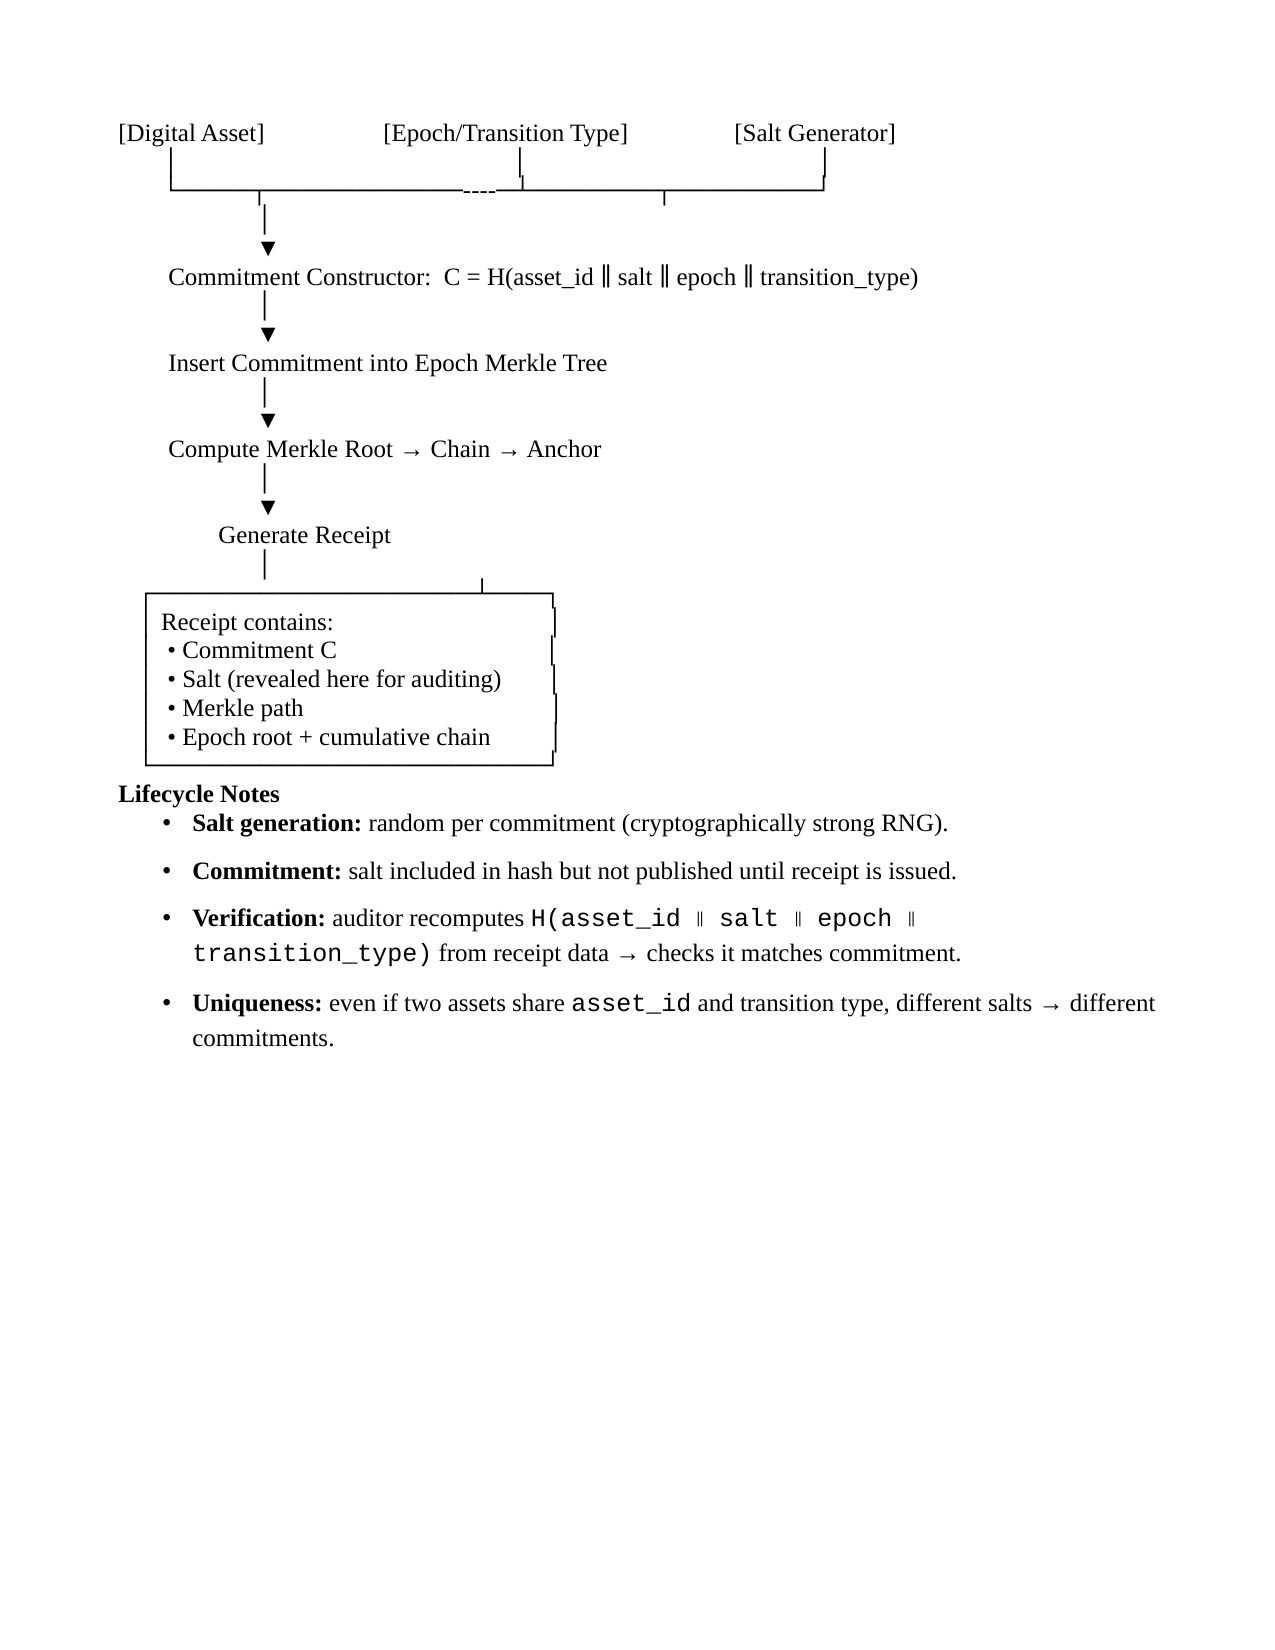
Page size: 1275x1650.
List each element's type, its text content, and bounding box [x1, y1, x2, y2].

list Salt generation: random per commitment (cryptographically strong RNG). [162, 808, 1157, 837]
text [Digital Asset] [Epoch/Transition Type] [Salt Generator] │ │ │ └────┬───────────----─┴───────┬────────┘ │ ▼ Commitment Constructor: C = H(asset_id ∥ salt ∥ epoch ∥ transition_type) │ ▼ Insert Commitment into Epoch Merkle Tree │ ▼ Compute Merkle Root → Chain → Anchor │ ▼ Generate Receipt │ ┌──────────────────┴───┐ │ Receipt contains: │ │ • Commitment C │ │ • Salt (revealed here for auditing) │ │ • Merkle path │ │ • Epoch root + cumulative chain │ └──────────────────────┘ Lifecycle Notes [118, 118, 1157, 808]
list Verification: auditor recomputes H(asset_id ∥ salt ∥ epoch ∥ transition_type) from receipt data → checks it matches commitment. [162, 903, 1157, 969]
list Commitment: salt included in hash but not published until receipt is issued. [162, 856, 1157, 884]
list Uniqueness: even if two assets share asset_id and transition type, different salts → different commitments. [162, 988, 1157, 1052]
